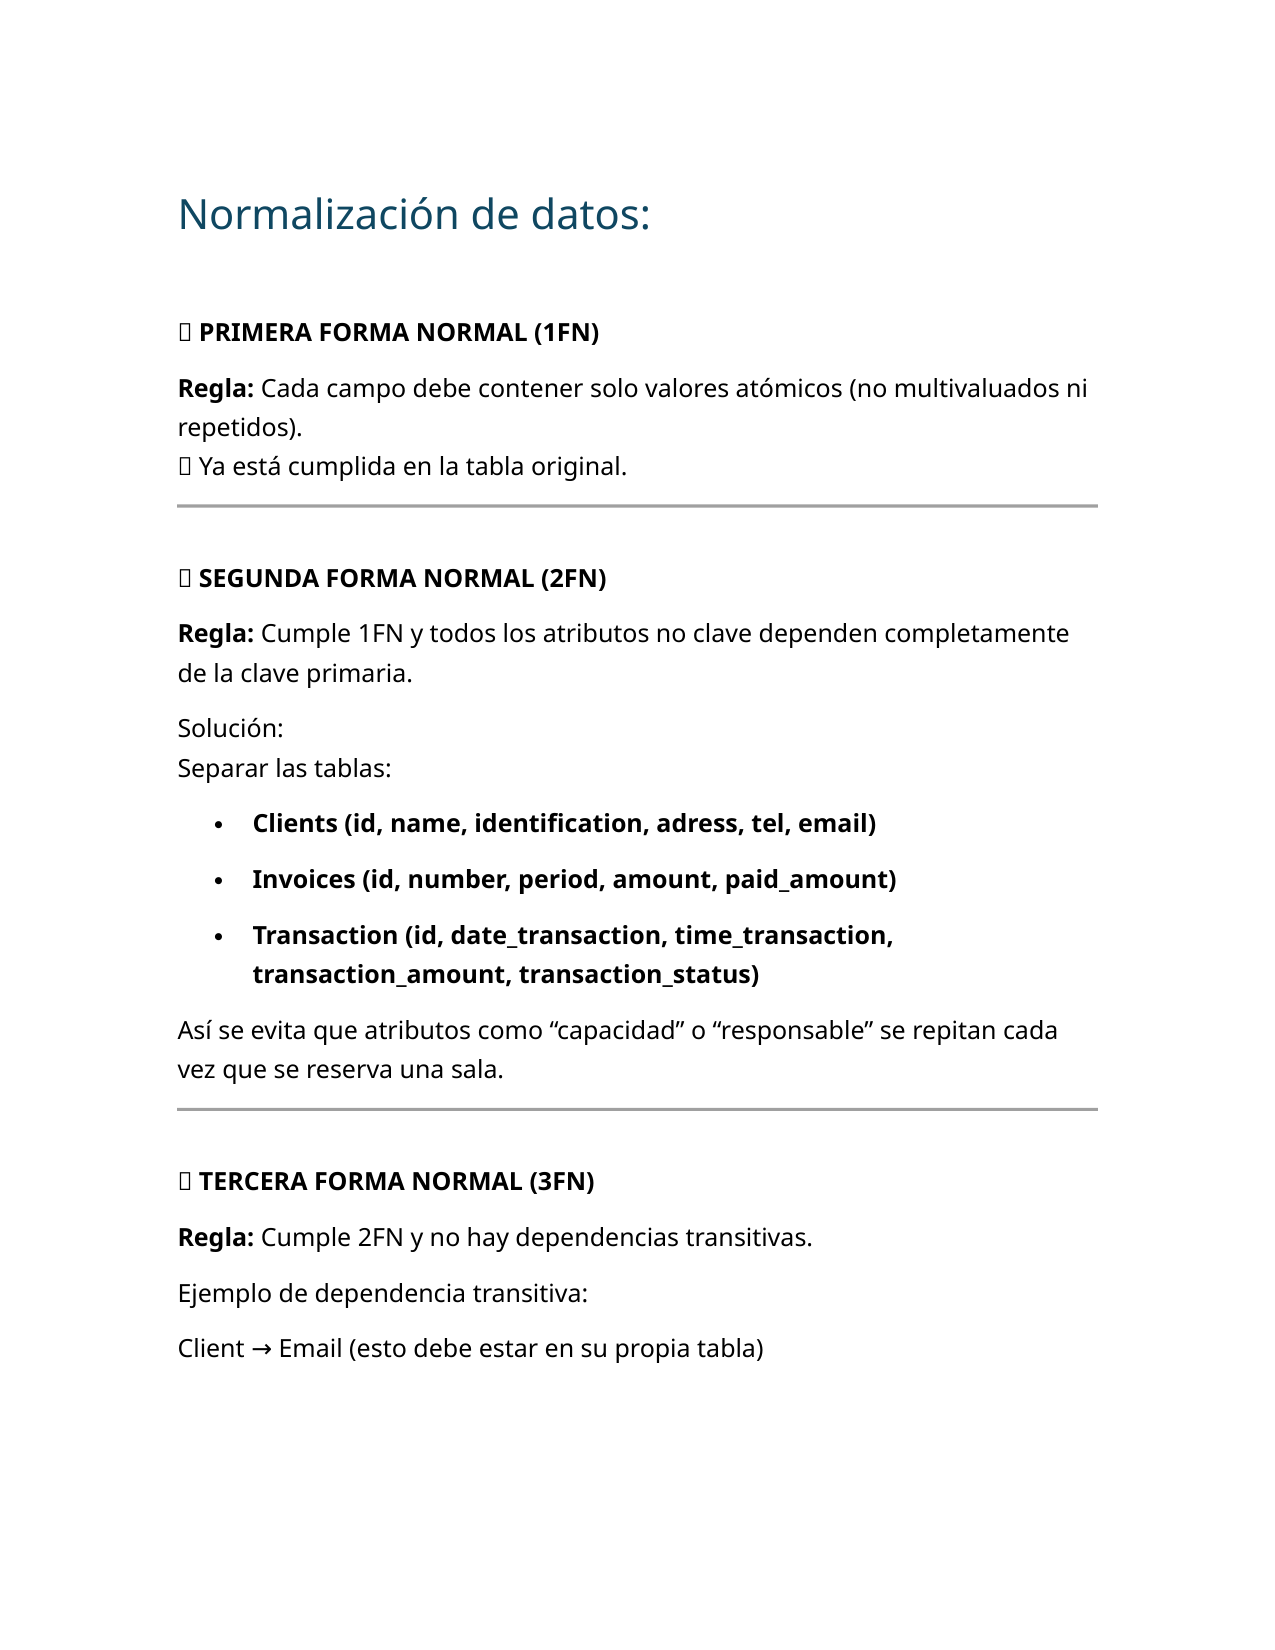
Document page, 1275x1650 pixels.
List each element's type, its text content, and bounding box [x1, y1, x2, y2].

list Transaction (id, date_transaction, time_transaction, transaction_amount, transaction_status) [215, 918, 1098, 991]
text 🔶 PRIMERA FORMA NORMAL (1FN) [177, 314, 1098, 348]
text 🔶 TERCERA FORMA NORMAL (3FN) [177, 1164, 1098, 1198]
text 🔶 SEGUNDA FORMA NORMAL (2FN) [177, 560, 1098, 594]
text Regla: Cada campo debe contener solo valores atómicos (no multivaluados ni repetidos). ✅ Ya está cumplida en la tabla original. [177, 370, 1098, 483]
text Solución: Separar las tablas: [177, 711, 1098, 784]
text Client → Email (esto debe estar en su propia tabla) [177, 1331, 1098, 1365]
subtitle Normalización de datos: [177, 185, 1098, 242]
text Ejemplo de dependencia transitiva: [177, 1275, 1098, 1309]
text Regla: Cumple 1FN y todos los atributos no clave dependen completamente de la clave primaria. [177, 616, 1098, 689]
text Así se evita que atributos como “capacidad” o “responsable” se repitan cada vez que se reserva una sala. [177, 1013, 1098, 1086]
list Clients (id, name, identification, adress, tel, email) [215, 806, 1098, 840]
text Regla: Cumple 2FN y no hay dependencias transitivas. [177, 1219, 1098, 1253]
list Invoices (id, number, period, amount, paid_amount) [215, 862, 1098, 896]
